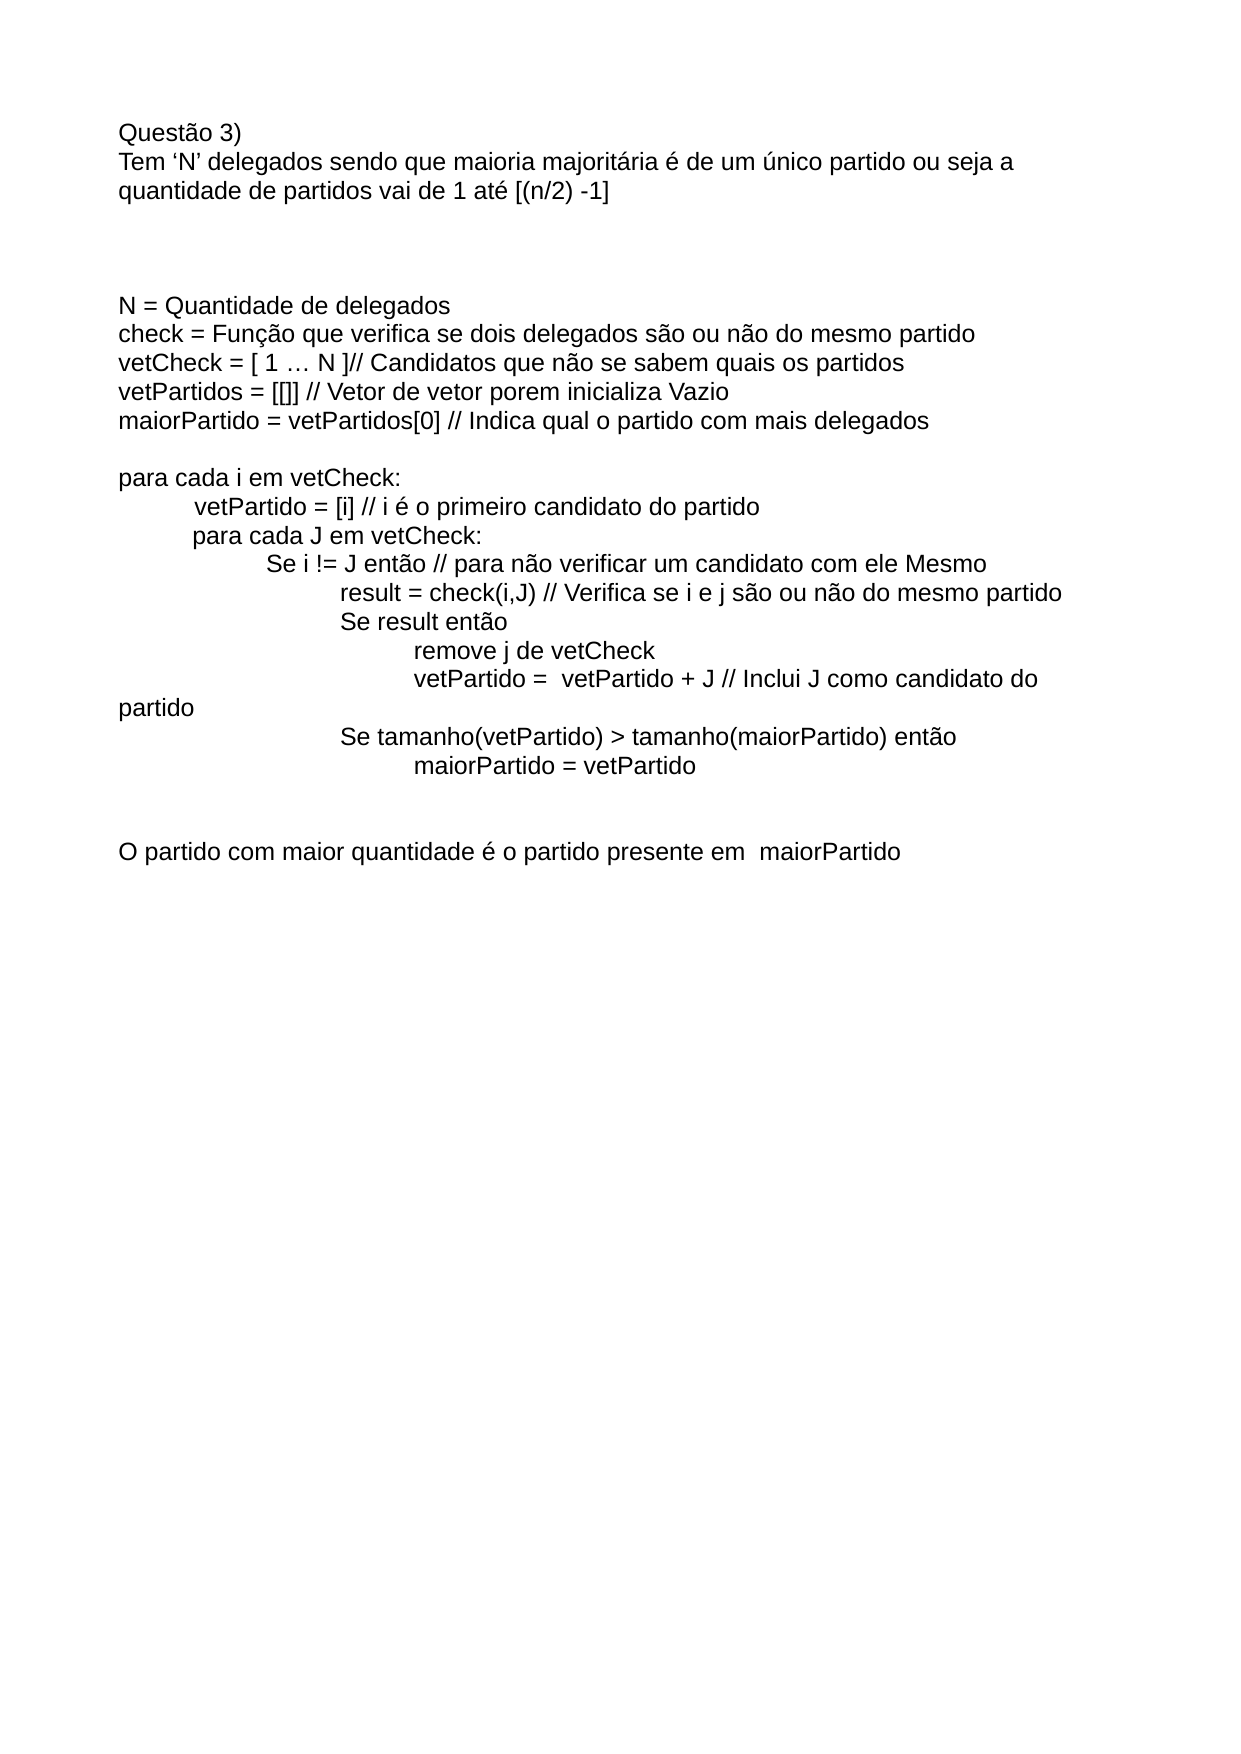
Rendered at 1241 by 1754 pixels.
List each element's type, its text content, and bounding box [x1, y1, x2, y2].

text N = Quantidade de delegados [118, 291, 1122, 319]
text O partido com maior quantidade é o partido presente em maiorPartido [118, 837, 1122, 866]
text Tem ‘N’ delegados sendo que maioria majoritária é de um único partido ou seja a quantidade de partidos vai de 1 até [(n/2) -1] [118, 147, 1122, 204]
text vetPartido = [i] // i é o primeiro candidato do partido [118, 492, 1122, 521]
text check = Função que verifica se dois delegados são ou não do mesmo partido [118, 319, 1122, 348]
text remove j de vetCheck [118, 636, 1122, 664]
text Se result então [118, 607, 1122, 636]
text vetPartidos = [[]] // Vetor de vetor porem inicializa Vazio [118, 377, 1122, 406]
text result = check(i,J) // Verifica se i e j são ou não do mesmo partido [118, 578, 1122, 607]
text Se tamanho(vetPartido) > tamanho(maiorPartido) então [118, 722, 1122, 751]
text Questão 3) [118, 118, 1122, 147]
text vetCheck = [ 1 … N ]// Candidatos que não se sabem quais os partidos [118, 348, 1122, 377]
text para cada i em vetCheck: [118, 463, 1122, 492]
text maiorPartido = vetPartido [118, 751, 1122, 779]
text Se i != J então // para não verificar um candidato com ele Mesmo [118, 549, 1122, 578]
text maiorPartido = vetPartidos[0] // Indica qual o partido com mais delegados [118, 406, 1122, 434]
text vetPartido = vetPartido + J // Inclui J como candidato do partido [118, 664, 1122, 722]
text para cada J em vetCheck: [118, 521, 1122, 549]
